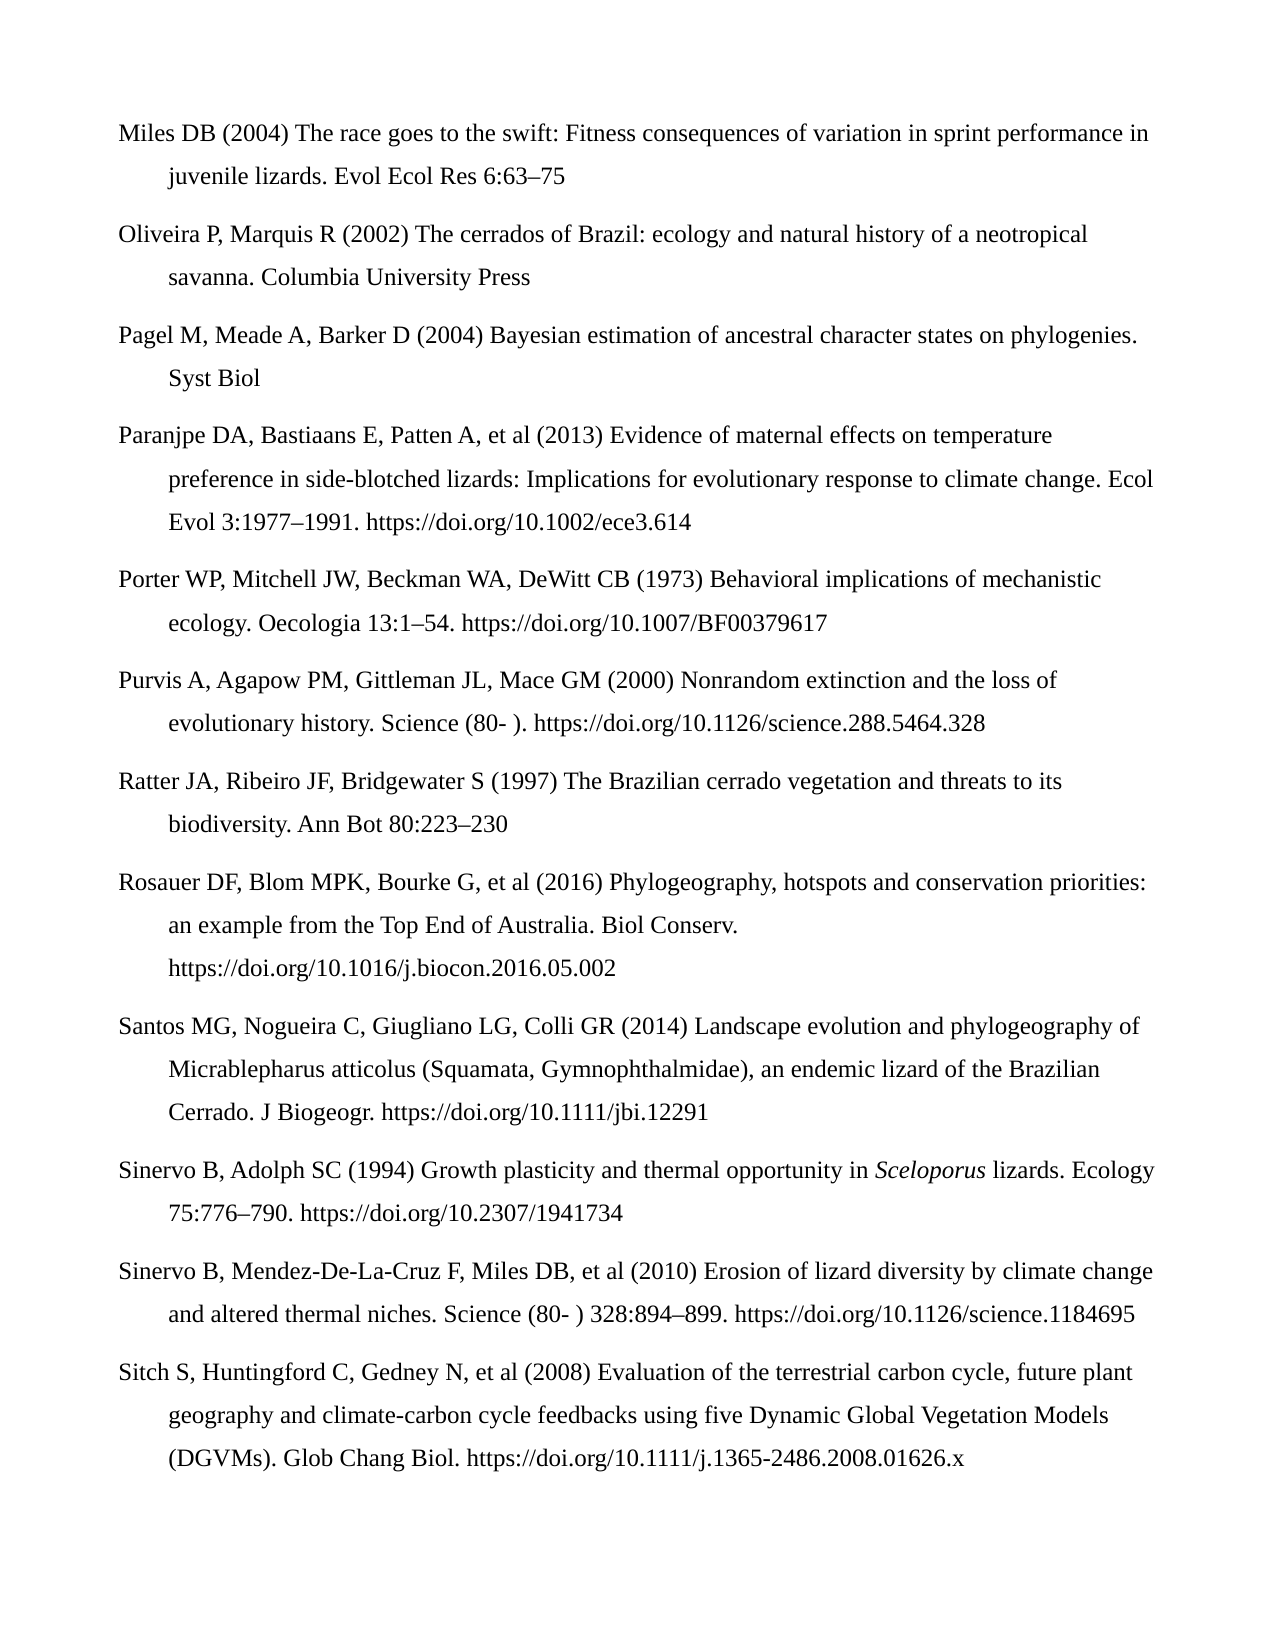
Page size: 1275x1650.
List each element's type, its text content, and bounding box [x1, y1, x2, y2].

text Ratter JA, Ribeiro JF, Bridgewater S (1997) The Brazilian cerrado vegetation and threats to its biodiversity. Ann Bot 80:223–230 [118, 766, 1157, 838]
text Porter WP, Mitchell JW, Beckman WA, DeWitt CB (1973) Behavioral implications of mechanistic ecology. Oecologia 13:1–54. https://doi.org/10.1007/BF00379617 [118, 564, 1157, 636]
text Sitch S, Huntingford C, Gedney N, et al (2008) Evaluation of the terrestrial carbon cycle, future plant geography and climate-carbon cycle feedbacks using five Dynamic Global Vegetation Models (DGVMs). Glob Chang Biol. https://doi.org/10.1111/j.1365-2486.2008.01626.x [118, 1357, 1157, 1472]
text Oliveira P, Marquis R (2002) The cerrados of Brazil: ecology and natural history of a neotropical savanna. Columbia University Press [118, 219, 1157, 291]
text Sinervo B, Mendez-De-La-Cruz F, Miles DB, et al (2010) Erosion of lizard diversity by climate change and altered thermal niches. Science (80- ) 328:894–899. https://doi.org/10.1126/science.1184695 [118, 1256, 1157, 1328]
text Sinervo B, Adolph SC (1994) Growth plasticity and thermal opportunity in Sceloporus lizards. Ecology 75:776–790. https://doi.org/10.2307/1941734 [118, 1155, 1157, 1227]
text Purvis A, Agapow PM, Gittleman JL, Mace GM (2000) Nonrandom extinction and the loss of evolutionary history. Science (80- ). https://doi.org/10.1126/science.288.5464.328 [118, 665, 1157, 737]
text Pagel M, Meade A, Barker D (2004) Bayesian estimation of ancestral character states on phylogenies. Syst Biol [118, 320, 1157, 392]
text Rosauer DF, Blom MPK, Bourke G, et al (2016) Phylogeography, hotspots and conservation priorities: an example from the Top End of Australia. Biol Conserv. https://doi.org/10.1016/j.biocon.2016.05.002 [118, 867, 1157, 982]
text Paranjpe DA, Bastiaans E, Patten A, et al (2013) Evidence of maternal effects on temperature preference in side-blotched lizards: Implications for evolutionary response to climate change. Ecol Evol 3:1977–1991. https://doi.org/10.1002/ece3.614 [118, 421, 1157, 536]
text Miles DB (2004) The race goes to the swift: Fitness consequences of variation in sprint performance in juvenile lizards. Evol Ecol Res 6:63–75 [118, 118, 1157, 190]
text Santos MG, Nogueira C, Giugliano LG, Colli GR (2014) Landscape evolution and phylogeography of Micrablepharus atticolus (Squamata, Gymnophthalmidae), an endemic lizard of the Brazilian Cerrado. J Biogeogr. https://doi.org/10.1111/jbi.12291 [118, 1011, 1157, 1126]
